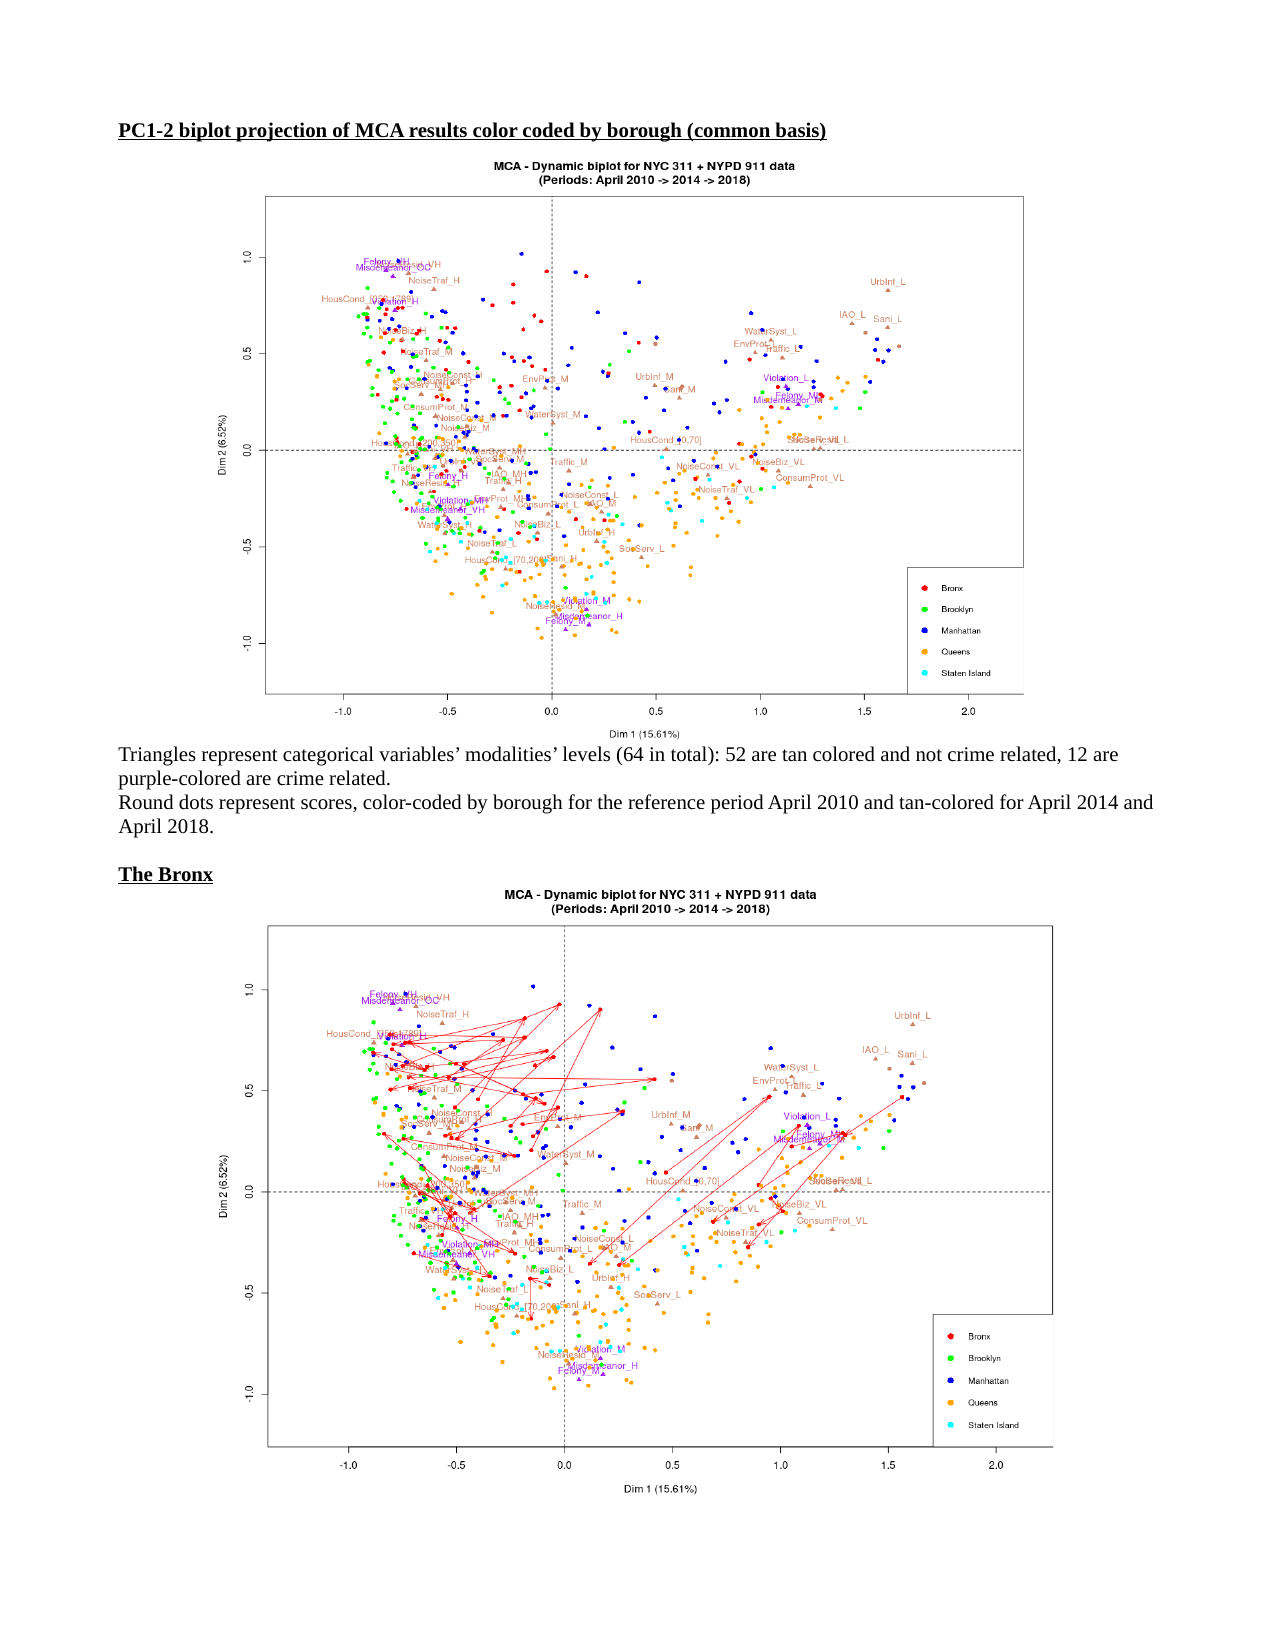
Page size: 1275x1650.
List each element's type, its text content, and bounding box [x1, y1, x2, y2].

picture [215, 155, 1027, 742]
text PC1-2 biplot projection of MCA results color coded by borough (common basis) [118, 118, 1157, 142]
text Round dots represent scores, color-coded by borough for the reference period April 2010 and tan-colored for April 2014 and April 2018. [118, 790, 1157, 838]
text The Bronx [118, 862, 1157, 886]
picture [217, 886, 1058, 1496]
text Triangles represent categorical variables’ modalities’ levels (64 in total): 52 are tan colored and not crime related, 12 are purple-colored are crime related. [118, 142, 1157, 790]
